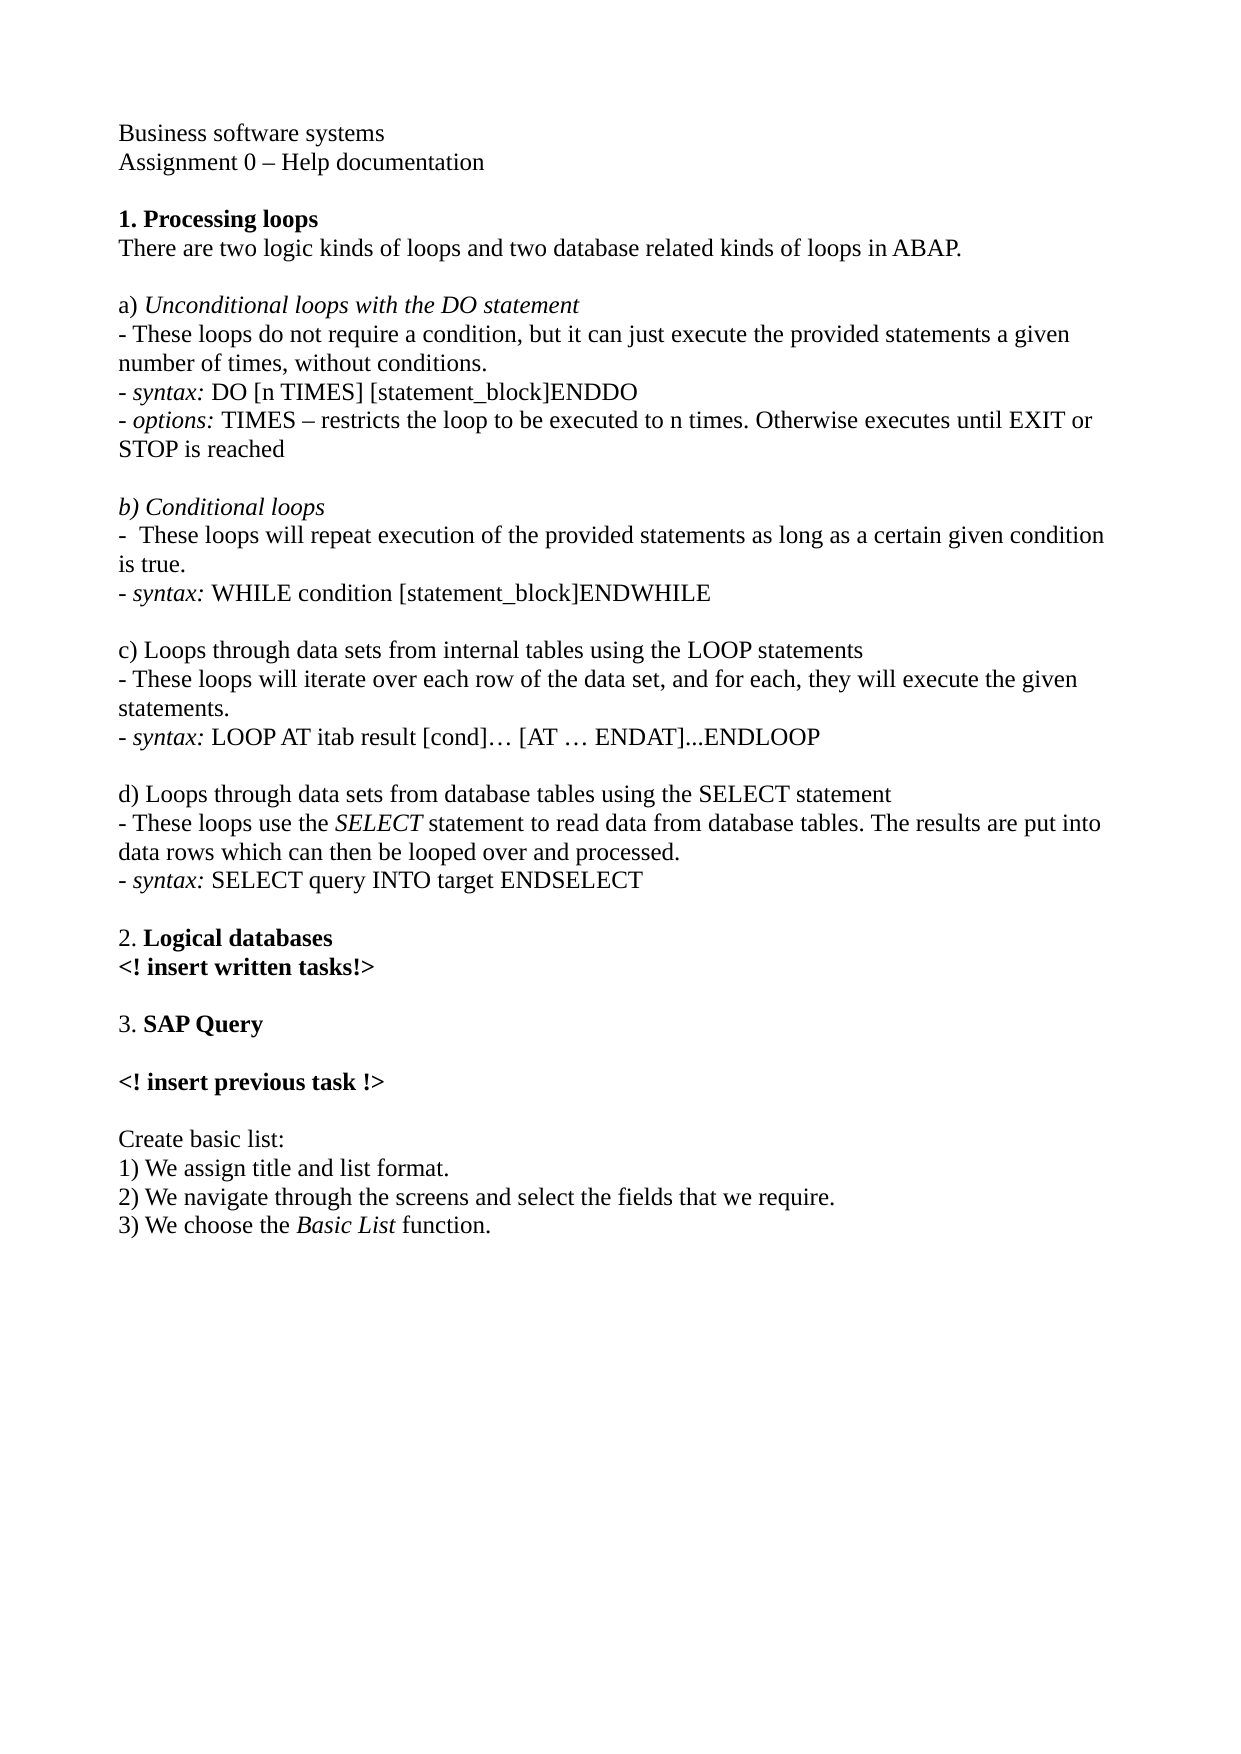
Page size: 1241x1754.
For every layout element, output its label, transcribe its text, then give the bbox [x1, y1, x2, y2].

text - syntax: SELECT query INTO target ENDSELECT [118, 866, 1122, 894]
text - options: TIMES – restricts the loop to be executed to n times. Otherwise executes until EXIT or STOP is reached [118, 406, 1122, 463]
text b) Conditional loops [118, 492, 1122, 521]
text - syntax: LOOP AT itab result [cond]… [AT … ENDAT]...ENDLOOP [118, 722, 1122, 751]
text Assignment 0 – Help documentation [118, 147, 1122, 176]
text c) Loops through data sets from internal tables using the LOOP statements [118, 636, 1122, 664]
text Business software systems [118, 118, 1122, 147]
text - These loops will repeat execution of the provided statements as long as a certain given condition is true. [118, 521, 1122, 578]
text 3. SAP Query [118, 1009, 1122, 1038]
text 1) We assign title and list format. [118, 1153, 1122, 1182]
text a) Unconditional loops with the DO statement [118, 291, 1122, 319]
text <! insert written tasks!> [118, 952, 1122, 981]
text 2) We navigate through the screens and select the fields that we require. [118, 1182, 1122, 1211]
text d) Loops through data sets from database tables using the SELECT statement [118, 779, 1122, 808]
text There are two logic kinds of loops and two database related kinds of loops in ABAP. [118, 233, 1122, 262]
text Create basic list: [118, 1124, 1122, 1153]
text 1. Processing loops [118, 204, 1122, 233]
text - These loops use the SELECT statement to read data from database tables. The results are put into data rows which can then be looped over and processed. [118, 808, 1122, 866]
text - syntax: WHILE condition [statement_block]ENDWHILE [118, 578, 1122, 607]
text - syntax: DO [n TIMES] [statement_block]ENDDO [118, 377, 1122, 406]
text - These loops do not require a condition, but it can just execute the provided statements a given number of times, without conditions. [118, 319, 1122, 377]
text - These loops will iterate over each row of the data set, and for each, they will execute the given statements. [118, 664, 1122, 722]
text <! insert previous task !> [118, 1067, 1122, 1096]
text 3) We choose the Basic List function. [118, 1211, 1122, 1239]
text 2. Logical databases [118, 923, 1122, 952]
